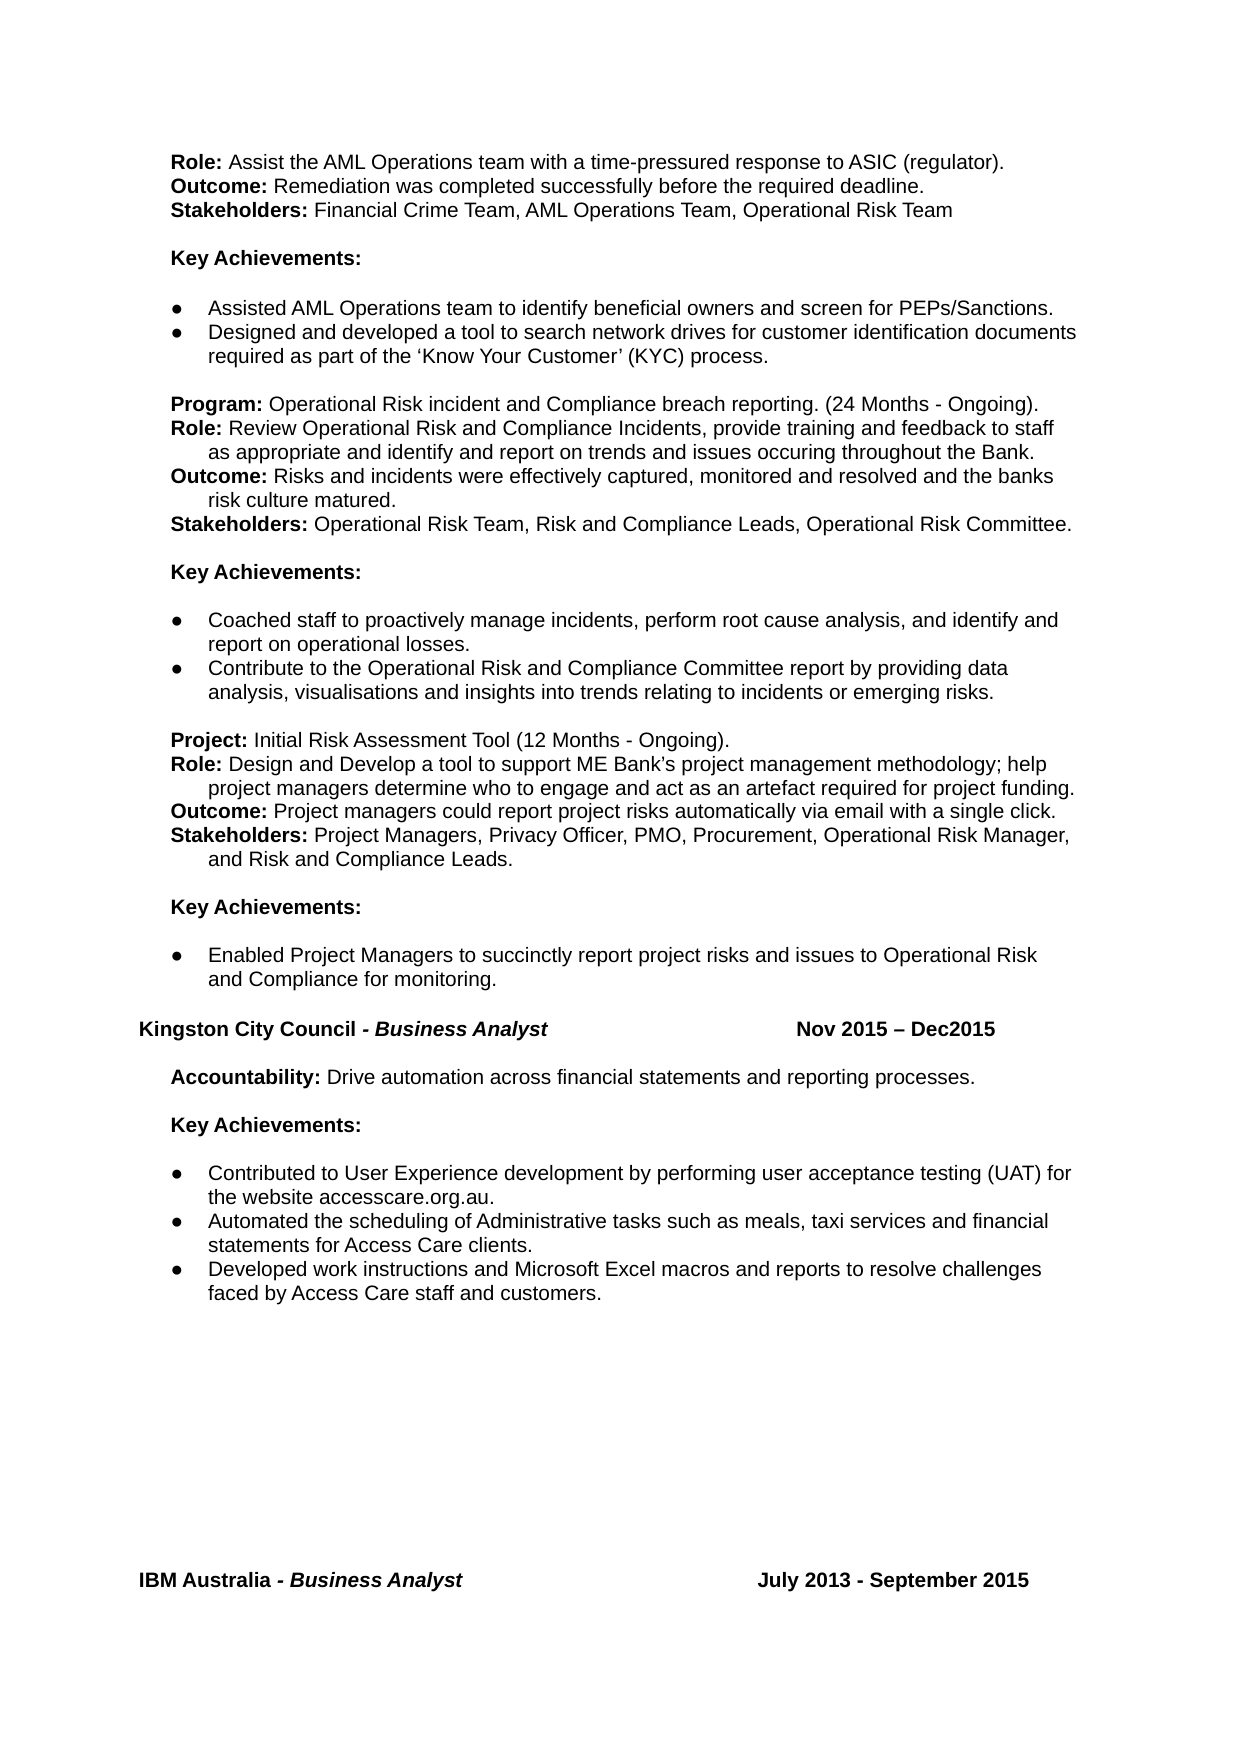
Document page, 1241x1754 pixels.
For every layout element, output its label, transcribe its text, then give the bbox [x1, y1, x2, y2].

text Stakeholders: Project Managers, Privacy Officer, PMO, Procurement, Operational Risk Manager, and Risk and Compliance Leads. [170, 823, 1077, 871]
text Program: Operational Risk incident and Compliance breach reporting. (24 Months - Ongoing). [170, 392, 1077, 416]
text Stakeholders: Operational Risk Team, Risk and Compliance Leads, Operational Risk Committee. [170, 512, 1077, 536]
list Automated the scheduling of Administrative tasks such as meals, taxi services and financial statements for Access Care clients. [170, 1209, 1077, 1257]
list Designed and developed a tool to search network drives for customer identification documents required as part of the ‘Know Your Customer’ (KYC) process. [170, 320, 1078, 368]
list Developed work instructions and Microsoft Excel macros and reports to resolve challenges faced by Access Care staff and customers. [170, 1257, 1077, 1305]
list Coached staff to proactively manage incidents, perform root cause analysis, and identify and report on operational losses. [170, 608, 1077, 656]
list Contribute to the Operational Risk and Compliance Committee report by providing data analysis, visualisations and insights into trends relating to incidents or emerging risks. [170, 656, 1077, 703]
text Key Achievements: [170, 560, 1077, 584]
text Role: Review Operational Risk and Compliance Incidents, provide training and feedback to staff as appropriate and identify and report on trends and issues occuring throughout the Bank. [170, 416, 1077, 464]
text Accountability: Drive automation across financial statements and reporting processes. [170, 1065, 1077, 1089]
text Stakeholders: Financial Crime Team, AML Operations Team, Operational Risk Team [170, 198, 1077, 222]
text Key Achievements: [170, 1113, 1077, 1137]
text Project: Initial Risk Assessment Tool (12 Months - Ongoing). [170, 727, 1077, 751]
text Key Achievements: [170, 895, 1077, 919]
list Contributed to User Experience development by performing user acceptance testing (UAT) for the website accesscare.org.au. [170, 1161, 1077, 1209]
text Outcome: Risks and incidents were effectively captured, monitored and resolved and the banks risk culture matured. [170, 464, 1077, 512]
text Outcome: Remediation was completed successfully before the required deadline. [170, 174, 1077, 198]
text Outcome: Project managers could report project risks automatically via email with a single click. [170, 799, 1077, 823]
text Key Achievements: [170, 246, 1077, 270]
text Kingston City Council - Business Analyst Nov 2015 – Dec2015 [133, 1017, 1003, 1041]
text Role: Design and Develop a tool to support ME Bank’s project management methodology; help project managers determine who to engage and act as an artefact required for project funding. [170, 751, 1077, 799]
list Assisted AML Operations team to identify beneficial owners and screen for PEPs/Sanctions. [170, 296, 1078, 320]
list Enabled Project Managers to succinctly report project risks and issues to Operational Risk and Compliance for monitoring. [170, 943, 1077, 991]
text Role: Assist the AML Operations team with a time-pressured response to ASIC (regulator). [170, 150, 1077, 174]
text IBM Australia - Business Analyst July 2013 - September 2015 [133, 1568, 1077, 1592]
